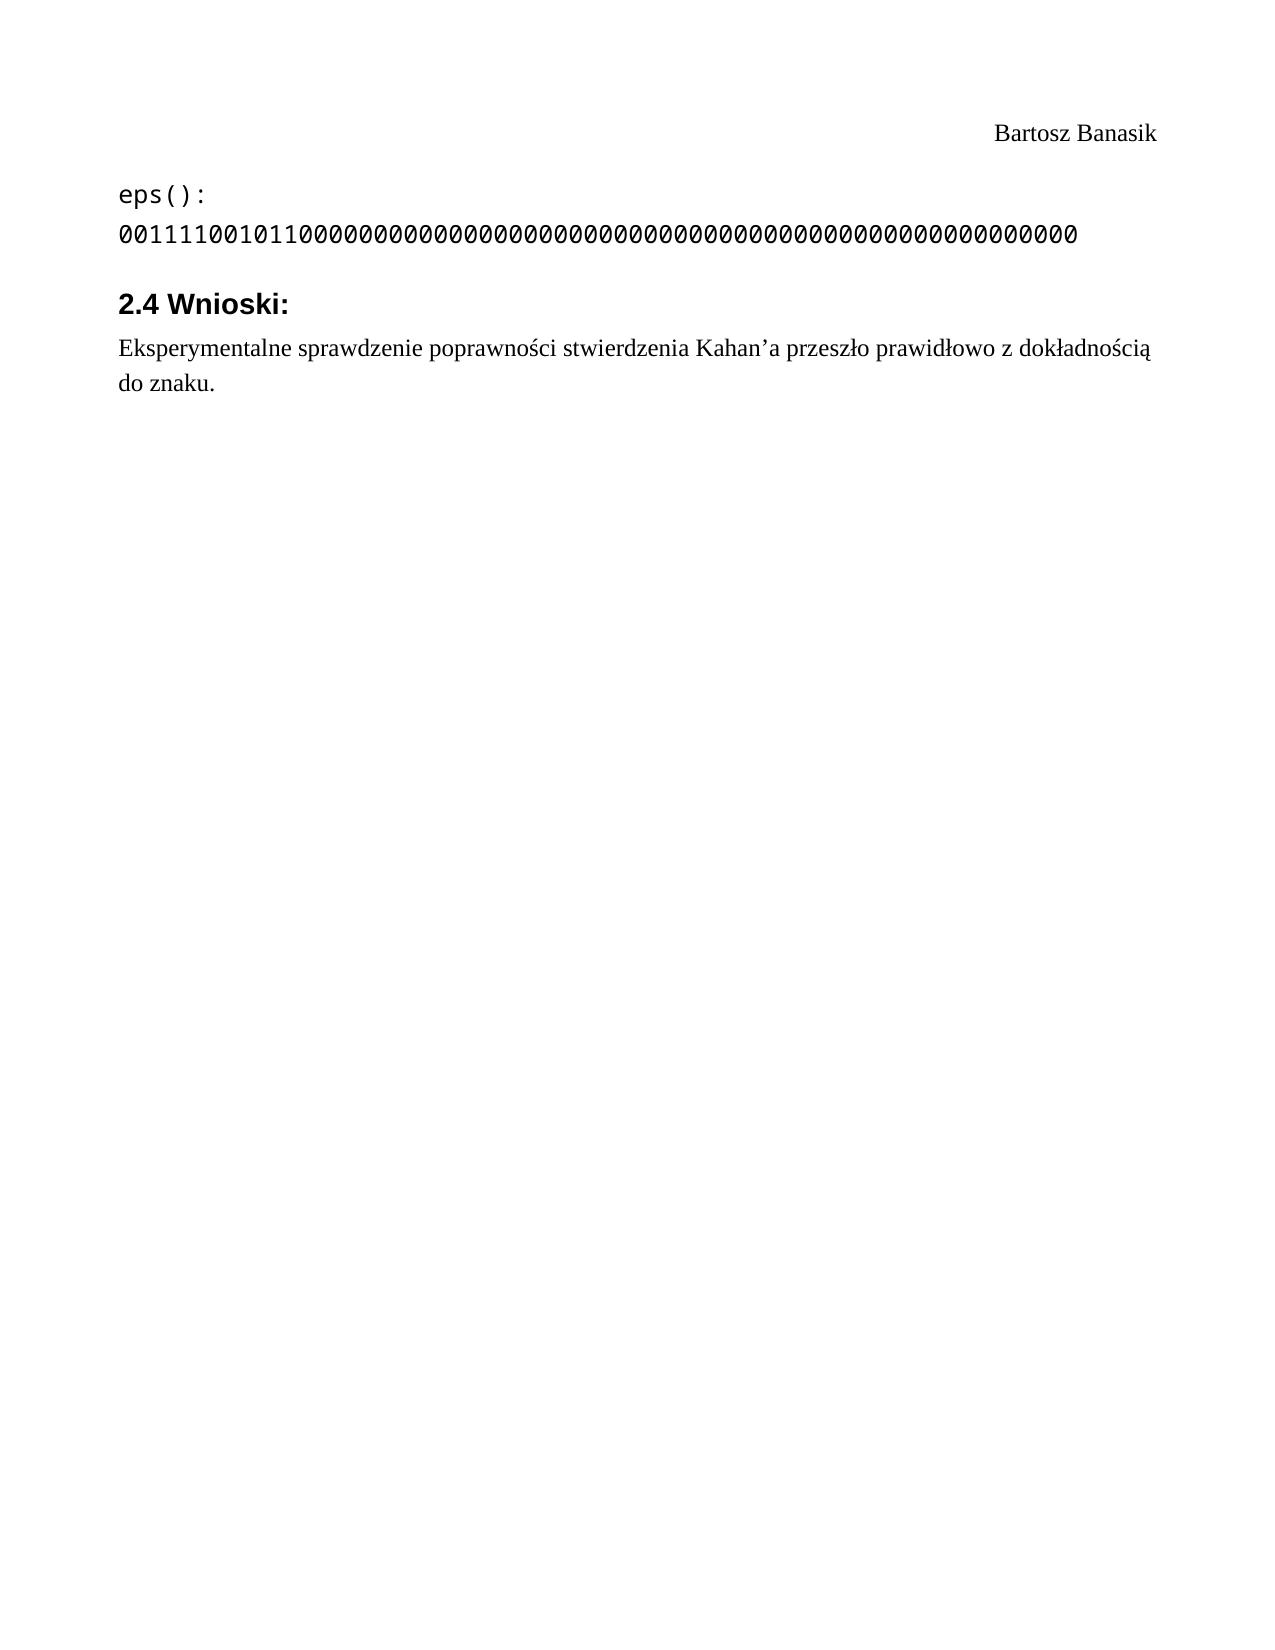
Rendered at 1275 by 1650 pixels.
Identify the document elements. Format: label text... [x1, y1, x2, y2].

subtitle 2.4 Wnioski: [118, 287, 1157, 321]
text Eksperymentalne sprawdzenie poprawności stwierdzenia Kahan’a przeszło prawidłowo z dokładnością do znaku. [118, 333, 1157, 397]
text eps(): 0011110010110000000000000000000000000000000000000000000000000000 [118, 176, 1157, 251]
